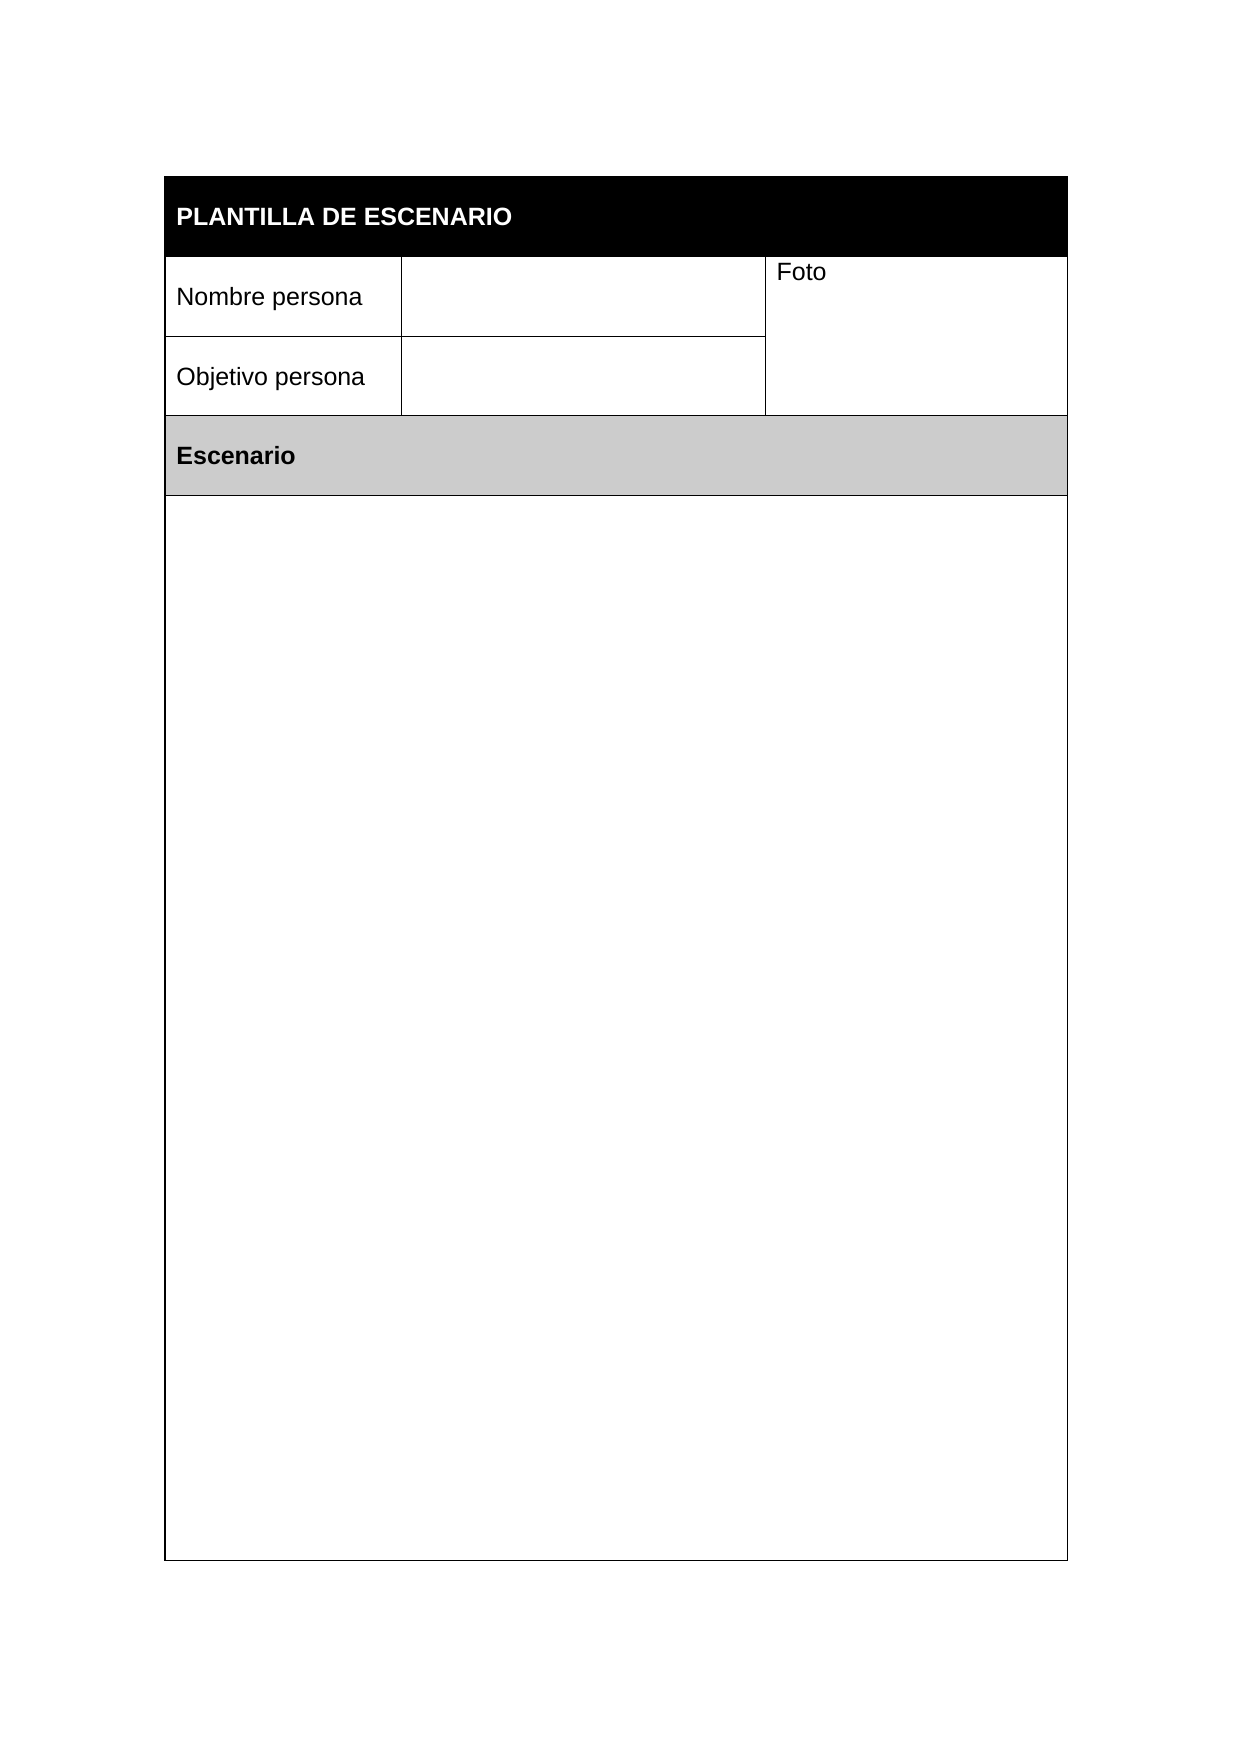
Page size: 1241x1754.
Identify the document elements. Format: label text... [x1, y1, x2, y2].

table_cell Objetivo persona [166, 337, 401, 415]
table_cell Escenario [166, 416, 1067, 495]
table_cell [166, 496, 1067, 1560]
table_cell Foto [766, 257, 1067, 415]
table_cell [402, 257, 765, 336]
table_header PLANTILLA DE ESCENARIO [166, 178, 1067, 256]
table_cell Nombre persona [166, 257, 401, 336]
table_cell [402, 337, 765, 415]
